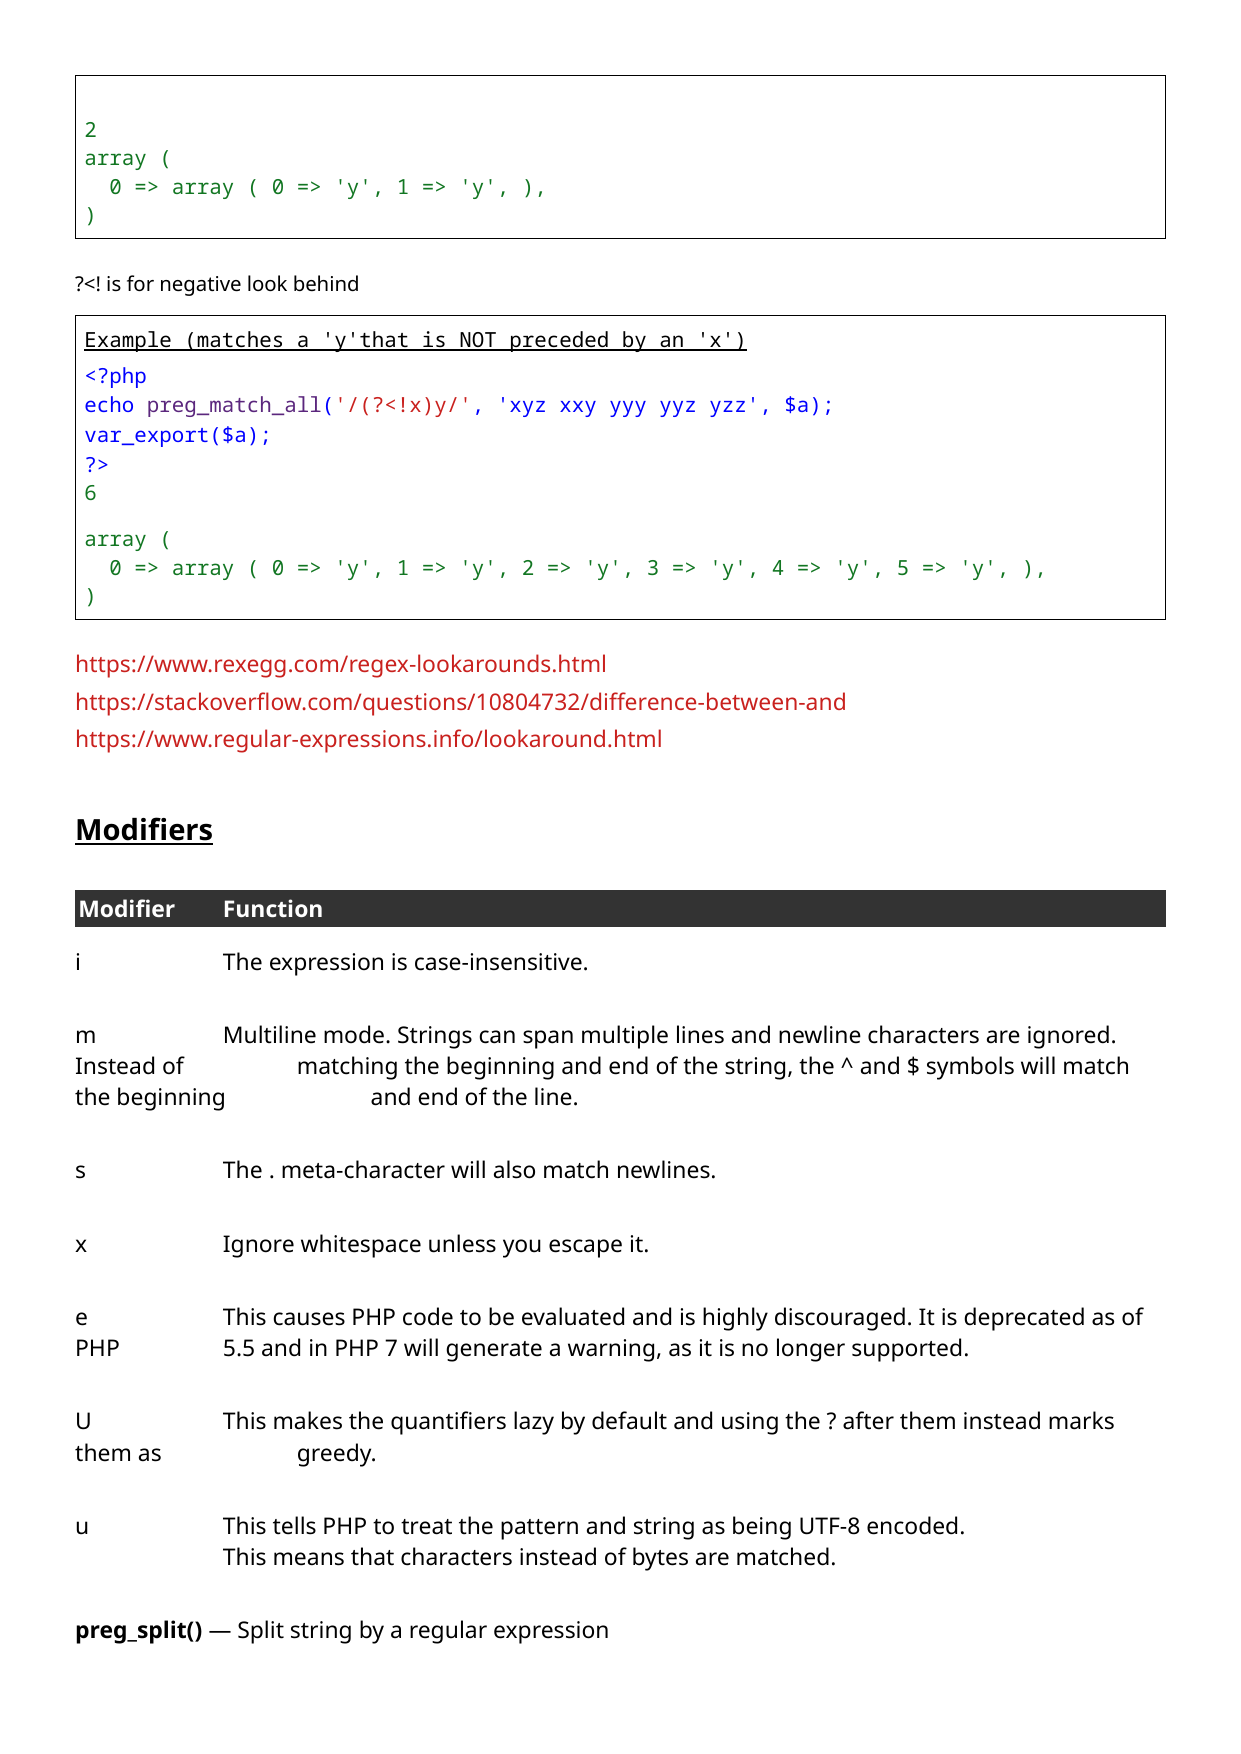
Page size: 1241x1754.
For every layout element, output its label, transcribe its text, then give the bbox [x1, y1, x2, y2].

text x Ignore whitespace unless you escape it. [75, 1228, 1166, 1259]
text <?php [76, 350, 1165, 380]
text i The expression is case-insensitive. [75, 945, 1166, 977]
text array ( [76, 515, 1165, 544]
text preg_split() — Split string by a regular expression [75, 1614, 1166, 1646]
text ?> [76, 439, 1165, 469]
text s The . meta-character will also match newlines. [75, 1154, 1166, 1186]
text https://www.rexegg.com/regex-lookarounds.html [75, 648, 1166, 679]
text ) [76, 191, 1165, 238]
text U This makes the quantifiers lazy by default and using the ? after them instead marks them as greedy. [75, 1405, 1166, 1468]
text echo preg_match_all('/(?<!x)y/', 'xyz xxy yyy yyz yzz', $a); [76, 380, 1165, 410]
text array ( [76, 134, 1165, 163]
text e This causes PHP code to be evaluated and is highly discouraged. It is deprecated as of PHP 5.5 and in PHP 7 will generate a warning, as it is no longer supported. [75, 1301, 1166, 1363]
text m Multiline mode. Strings can span multiple lines and newline characters are ignored. Instead of matching the beginning and end of the string, the ^ and $ symbols will match the beginning and end of the line. [75, 1019, 1166, 1112]
text u This tells PHP to treat the pattern and string as being UTF-8 encoded. [75, 1510, 1166, 1541]
text This means that characters instead of bytes are matched. [75, 1541, 1166, 1572]
text 0 => array ( 0 => 'y', 1 => 'y', 2 => 'y', 3 => 'y', 4 => 'y', 5 => 'y', ), [76, 544, 1165, 572]
text Modifiers [75, 809, 1166, 849]
text https://stackoverflow.com/questions/10804732/difference-between-and [75, 686, 1166, 717]
text https://www.regular-expressions.info/lookaround.html [75, 723, 1166, 754]
text ?<! is for negative look behind [75, 267, 1166, 297]
text ) [76, 572, 1165, 619]
text 0 => array ( 0 => 'y', 1 => 'y', ), [76, 163, 1165, 191]
text 6 [76, 469, 1165, 507]
text var_export($a); [76, 410, 1165, 439]
text Modifier Function [75, 890, 1166, 927]
text 2 [76, 105, 1165, 134]
text Example (matches a 'y'that is NOT preceded by an 'x') [76, 316, 1165, 350]
